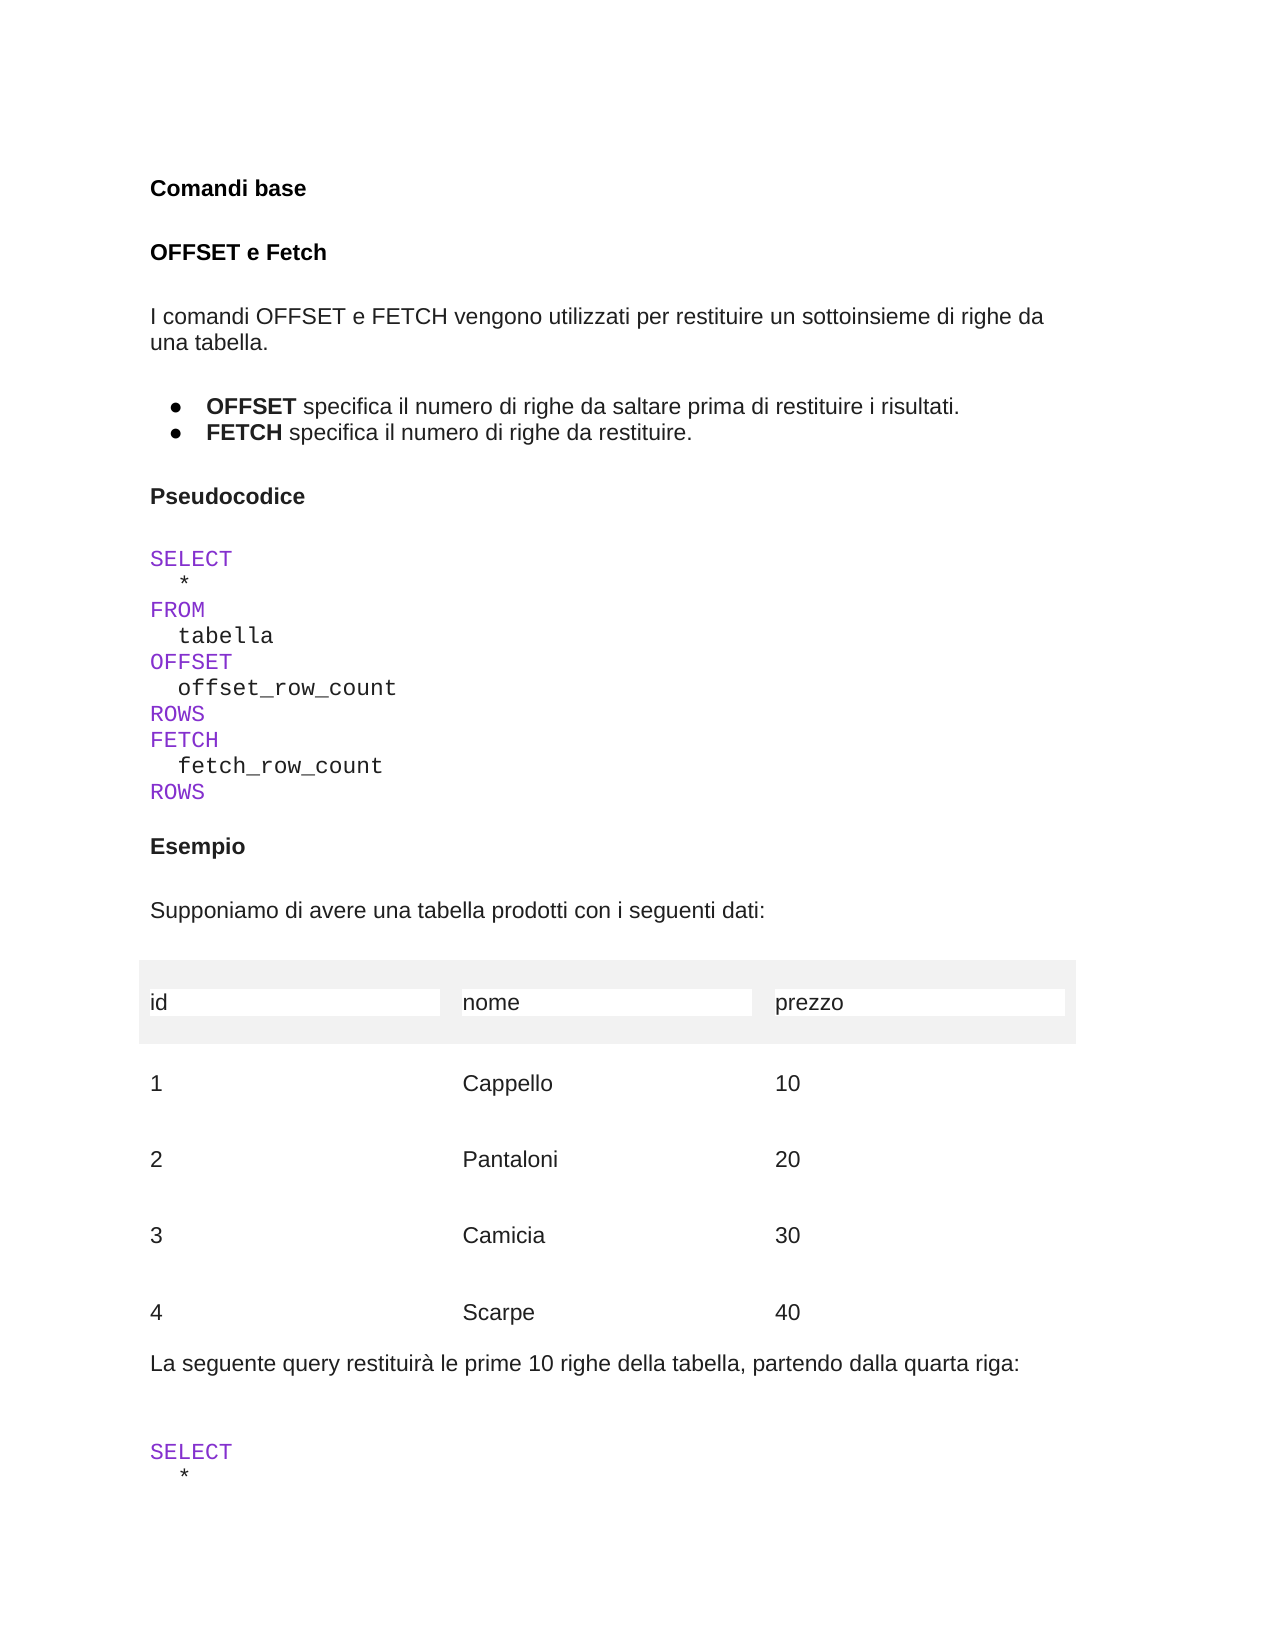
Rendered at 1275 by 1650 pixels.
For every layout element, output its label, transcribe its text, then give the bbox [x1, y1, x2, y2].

table_cell 40 [764, 1274, 1076, 1350]
text SELECT * FROM tabella OFFSET offset_row_count ROWS FETCH fetch_row_count ROWS [150, 547, 1087, 833]
table_header prezzo [764, 960, 1076, 1044]
table_cell 30 [764, 1197, 1076, 1273]
table_cell 1 [139, 1045, 451, 1121]
list FETCH specifica il numero di righe da restituire. [169, 419, 1087, 446]
subtitle OFFSET e Fetch [150, 239, 1087, 265]
subtitle Comandi base [150, 175, 1087, 201]
table_cell Pantaloni [451, 1121, 764, 1197]
text Pseudocodice [150, 483, 1087, 509]
table_cell 4 [139, 1274, 451, 1350]
table_cell 20 [764, 1121, 1076, 1197]
table_cell Camicia [451, 1197, 764, 1273]
text I comandi OFFSET e FETCH vengono utilizzati per restituire un sottoinsieme di righe da una tabella. [150, 303, 1087, 355]
table_cell Cappello [451, 1045, 764, 1121]
table_cell 10 [764, 1045, 1076, 1121]
table_header nome [451, 960, 764, 1044]
table_cell Scarpe [451, 1274, 764, 1350]
text Supponiamo di avere una tabella prodotti con i seguenti dati: [150, 897, 1087, 923]
text Esempio [150, 833, 1087, 859]
table_cell 3 [139, 1197, 451, 1273]
table_header id [139, 960, 451, 1044]
table_cell 2 [139, 1121, 451, 1197]
list OFFSET specifica il numero di righe da saltare prima di restituire i risultati. [169, 393, 1087, 419]
text La seguente query restituirà le prime 10 righe della tabella, partendo dalla quarta riga: [150, 1350, 1087, 1376]
text SELECT * [150, 1440, 1087, 1492]
